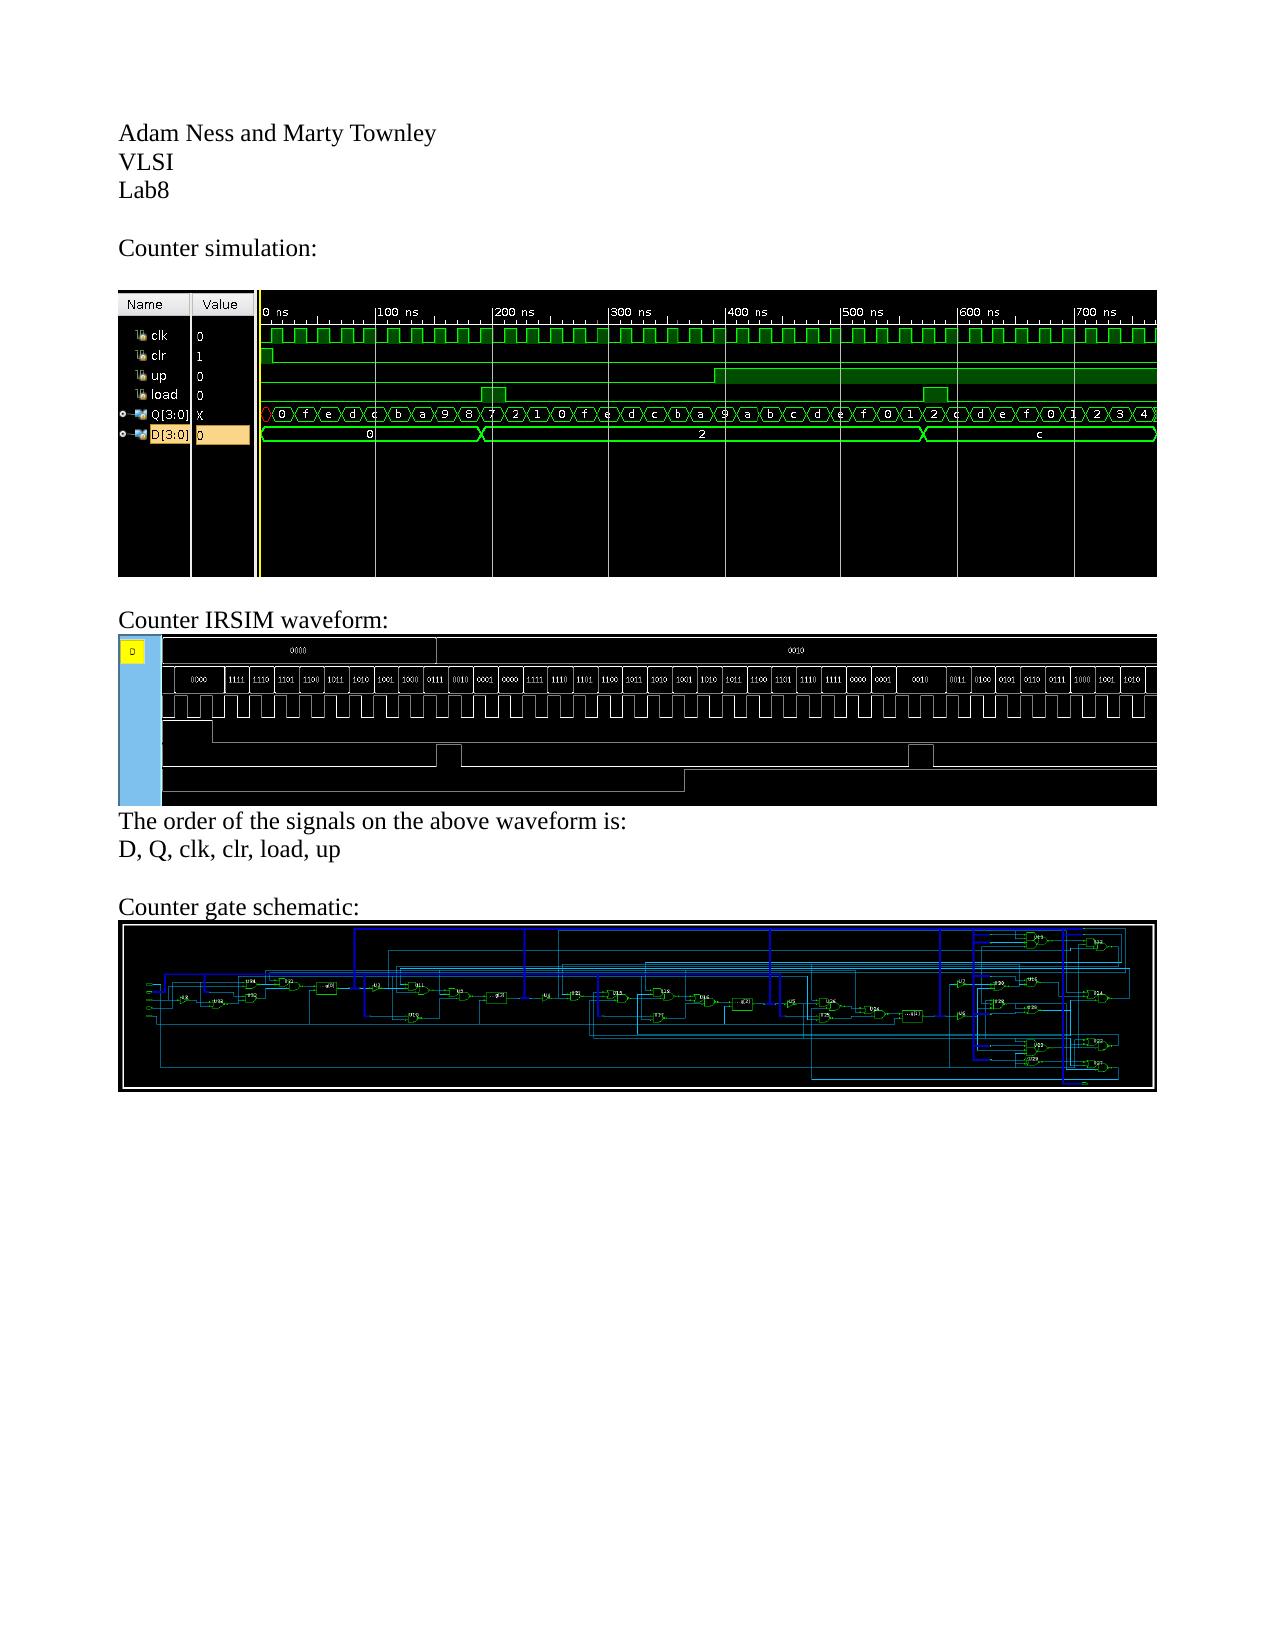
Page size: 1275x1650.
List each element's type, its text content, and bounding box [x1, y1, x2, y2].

text Lab8 [118, 176, 1157, 204]
text D, Q, clk, clr, load, up [118, 834, 1157, 863]
text Counter simulation: [118, 233, 1157, 262]
picture [118, 920, 1157, 1092]
text Counter gate schematic: [118, 892, 1157, 920]
text VLSI [118, 147, 1157, 176]
picture [118, 634, 1157, 806]
text The order of the signals on the above waveform is: [118, 806, 1157, 834]
text Counter IRSIM waveform: [118, 606, 1157, 634]
text Adam Ness and Marty Townley [118, 118, 1157, 147]
picture [118, 290, 1157, 577]
